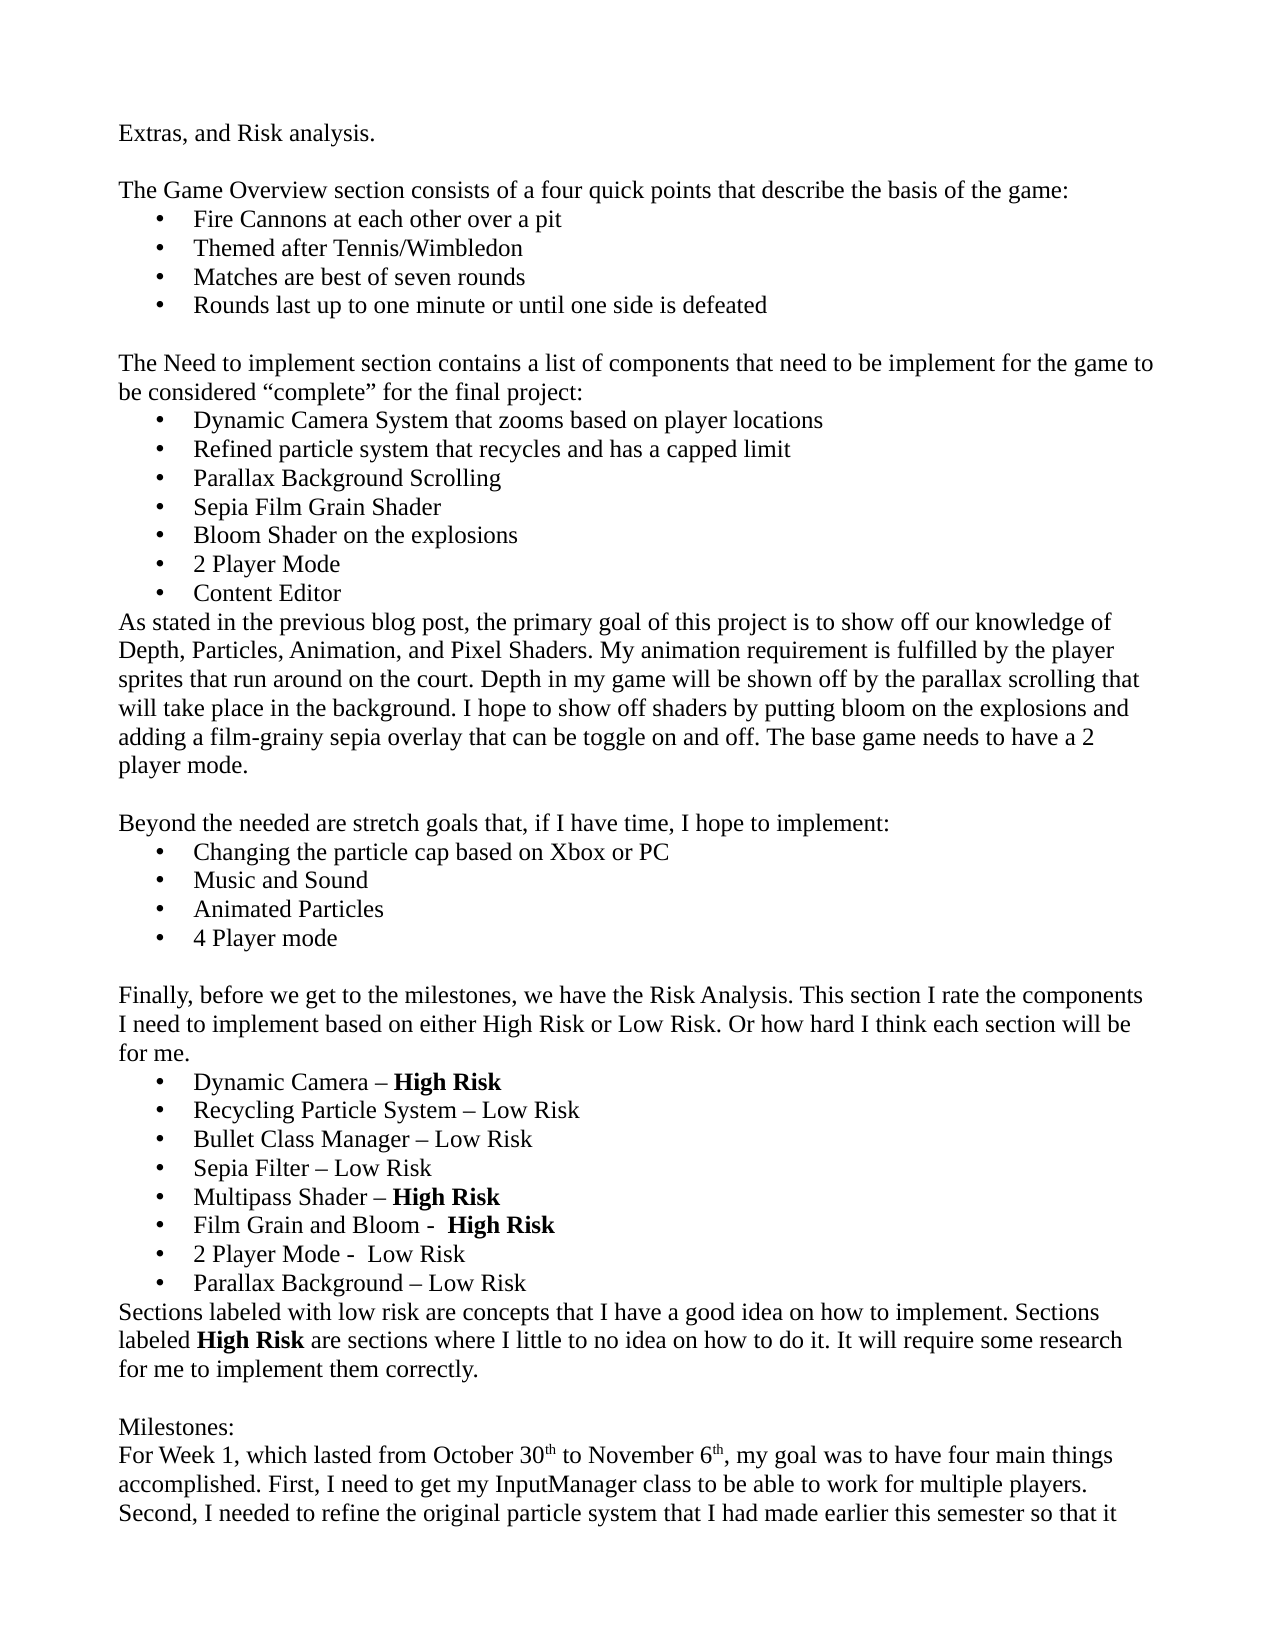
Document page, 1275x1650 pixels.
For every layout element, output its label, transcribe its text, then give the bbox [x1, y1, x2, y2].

text Sections labeled with low risk are concepts that I have a good idea on how to implement. Sections labeled High Risk are sections where I little to no idea on how to do it. It will require some research for me to implement them correctly. [118, 1297, 1157, 1383]
list Bloom Shader on the explosions [156, 521, 1157, 549]
text Finally, before we get to the milestones, we have the Risk Analysis. This section I rate the components I need to implement based on either High Risk or Low Risk. Or how hard I think each section will be for me. [118, 981, 1157, 1067]
text As stated in the previous blog post, the primary goal of this project is to show off our knowledge of Depth, Particles, Animation, and Pixel Shaders. My animation requirement is fulfilled by the player sprites that run around on the court. Depth in my game will be shown off by the parallax scrolling that will take place in the background. I hope to show off shaders by putting bloom on the explosions and adding a film-grainy sepia overlay that can be toggle on and off. The base game needs to have a 2 player mode. [118, 607, 1157, 779]
list Animated Particles [156, 894, 1157, 923]
list Dynamic Camera – High Risk [156, 1067, 1157, 1096]
list Bullet Class Manager – Low Risk [156, 1124, 1157, 1153]
list Recycling Particle System – Low Risk [156, 1096, 1157, 1124]
list Matches are best of seven rounds [156, 262, 1157, 291]
list Refined particle system that recycles and has a capped limit [156, 434, 1157, 463]
list Changing the particle cap based on Xbox or PC [156, 837, 1157, 866]
list Dynamic Camera System that zooms based on player locations [156, 406, 1157, 434]
list 2 Player Mode [156, 549, 1157, 578]
text Beyond the needed are stretch goals that, if I have time, I hope to implement: [118, 808, 1157, 837]
text The Game Overview section consists of a four quick points that describe the basis of the game: [118, 176, 1157, 204]
list Music and Sound [156, 866, 1157, 894]
list Film Grain and Bloom - High Risk [156, 1211, 1157, 1239]
list Sepia Filter – Low Risk [156, 1153, 1157, 1182]
text Extras, and Risk analysis. [118, 118, 1157, 147]
list 2 Player Mode - Low Risk [156, 1239, 1157, 1268]
text Milestones: [118, 1412, 1157, 1441]
list Sepia Film Grain Shader [156, 492, 1157, 521]
list 4 Player mode [156, 923, 1157, 952]
list Rounds last up to one minute or until one side is defeated [156, 291, 1157, 319]
list Content Editor [156, 578, 1157, 607]
list Themed after Tennis/Wimbledon [156, 233, 1157, 262]
text For Week 1, which lasted from October 30th to November 6th, my goal was to have four main things accomplished. First, I need to get my InputManager class to be able to work for multiple players. Second, I needed to refine the original particle system that I had made earlier this semester so that it [118, 1441, 1157, 1527]
text The Need to implement section contains a list of components that need to be implement for the game to be considered “complete” for the final project: [118, 348, 1157, 406]
list Fire Cannons at each other over a pit [156, 204, 1157, 233]
list Parallax Background – Low Risk [156, 1268, 1157, 1297]
list Multipass Shader – High Risk [156, 1182, 1157, 1211]
list Parallax Background Scrolling [156, 463, 1157, 492]
